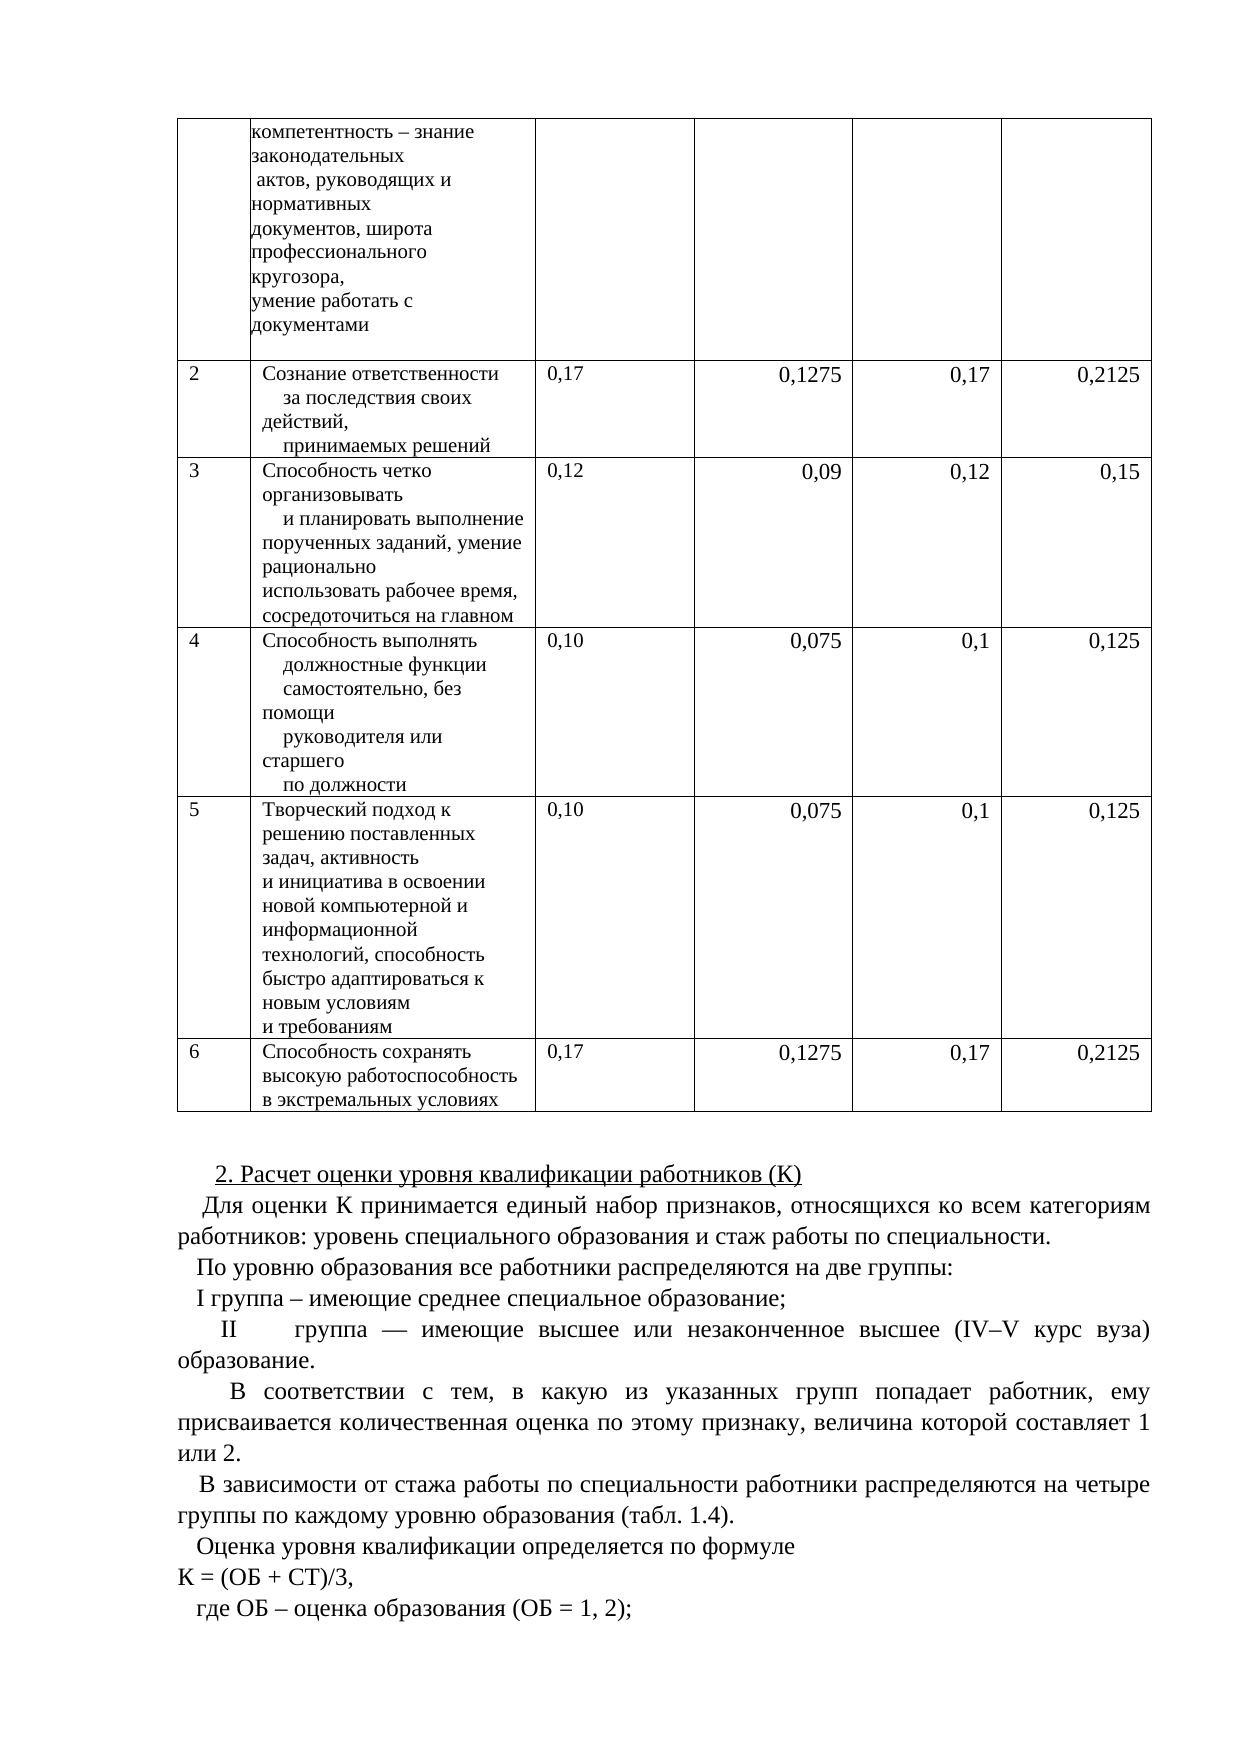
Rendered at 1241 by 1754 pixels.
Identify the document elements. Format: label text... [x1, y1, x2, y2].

table_cell 0,10 [536, 797, 694, 1038]
table_cell Сознание ответственности за последствия своих действий, принимаемых решений [251, 361, 535, 457]
table_cell 0,17 [536, 1039, 694, 1111]
table_cell 0,12 [536, 458, 694, 627]
text II группа — имеющие высшее или незаконченное высшее (IV–V курс вуза) образование. [177, 1314, 1152, 1374]
table_cell 0,125 [1002, 797, 1151, 1038]
table_cell Творческий подход к решению поставленных задач, активность и инициатива в освоении новой компьютерной и информационной технологий, способность быстро адаптироваться к новым условиям и требованиям [251, 797, 535, 1038]
table_cell 0,17 [853, 1039, 1001, 1111]
table_cell 6 [178, 1039, 250, 1111]
table_cell [178, 119, 250, 360]
text По уровню образования все работники распределяются на две группы: [177, 1252, 1152, 1281]
table_cell 3 [178, 458, 250, 627]
text В зависимости от стажа работы по специальности работники распределяются на четыре группы по каждому уровню образования (табл. 1.4). [177, 1469, 1152, 1529]
table_cell Способность сохранять высокую работоспособность в экстремальных условиях [251, 1039, 535, 1111]
table_cell 0,17 [853, 361, 1001, 457]
text 2. Расчет оценки уровня квалификации работников (К) [177, 1159, 1152, 1188]
table_cell 0,1 [853, 797, 1001, 1038]
table_cell [536, 119, 694, 360]
table_cell компетентность – знание законодательных актов, руководящих и нормативных документов, широта профессионального кругозора, умение работать с документами [251, 119, 535, 360]
table_cell 0,2125 [1002, 1039, 1151, 1111]
table_cell 0,2125 [1002, 361, 1151, 457]
text В соответствии с тем, в какую из указанных групп попадает работник, ему присваивается количественная оценка по этому признаку, величина которой составляет 1 или 2. [177, 1376, 1152, 1467]
table_cell 0,075 [695, 797, 852, 1038]
table_cell Способность выполнять должностные функции самостоятельно, без помощи руководителя или старшего по должности [251, 628, 535, 796]
table_cell [853, 119, 1001, 360]
table_cell 0,1 [853, 628, 1001, 796]
table_cell [1002, 119, 1151, 360]
table_cell 2 [178, 361, 250, 457]
table_cell Способность четко организовывать и планировать выполнение порученных заданий, умение рационально использовать рабочее время, сосредоточиться на главном [251, 458, 535, 627]
table_cell 0,1275 [695, 1039, 852, 1111]
table_cell 0,15 [1002, 458, 1151, 627]
text К = (ОБ + СТ)/3, [177, 1562, 1152, 1591]
text Для оценки К принимается единый набор признаков, относящихся ко всем категориям работников: уровень специального образования и стаж работы по специальности. [177, 1190, 1152, 1250]
text где ОБ – оценка образования (ОБ = 1, 2); [177, 1593, 1152, 1622]
table_cell 0,1275 [695, 361, 852, 457]
text I группа – имеющие среднее специальное образование; [177, 1283, 1152, 1312]
table_cell 0,09 [695, 458, 852, 627]
table_cell 0,075 [695, 628, 852, 796]
text Оценка уровня квалификации определяется по формуле [177, 1531, 1152, 1560]
table_cell 5 [178, 797, 250, 1038]
table_cell 0,125 [1002, 628, 1151, 796]
table_cell 4 [178, 628, 250, 796]
table_cell 0,17 [536, 361, 694, 457]
table_cell 0,10 [536, 628, 694, 796]
table_cell 0,12 [853, 458, 1001, 627]
table_cell [695, 119, 852, 360]
